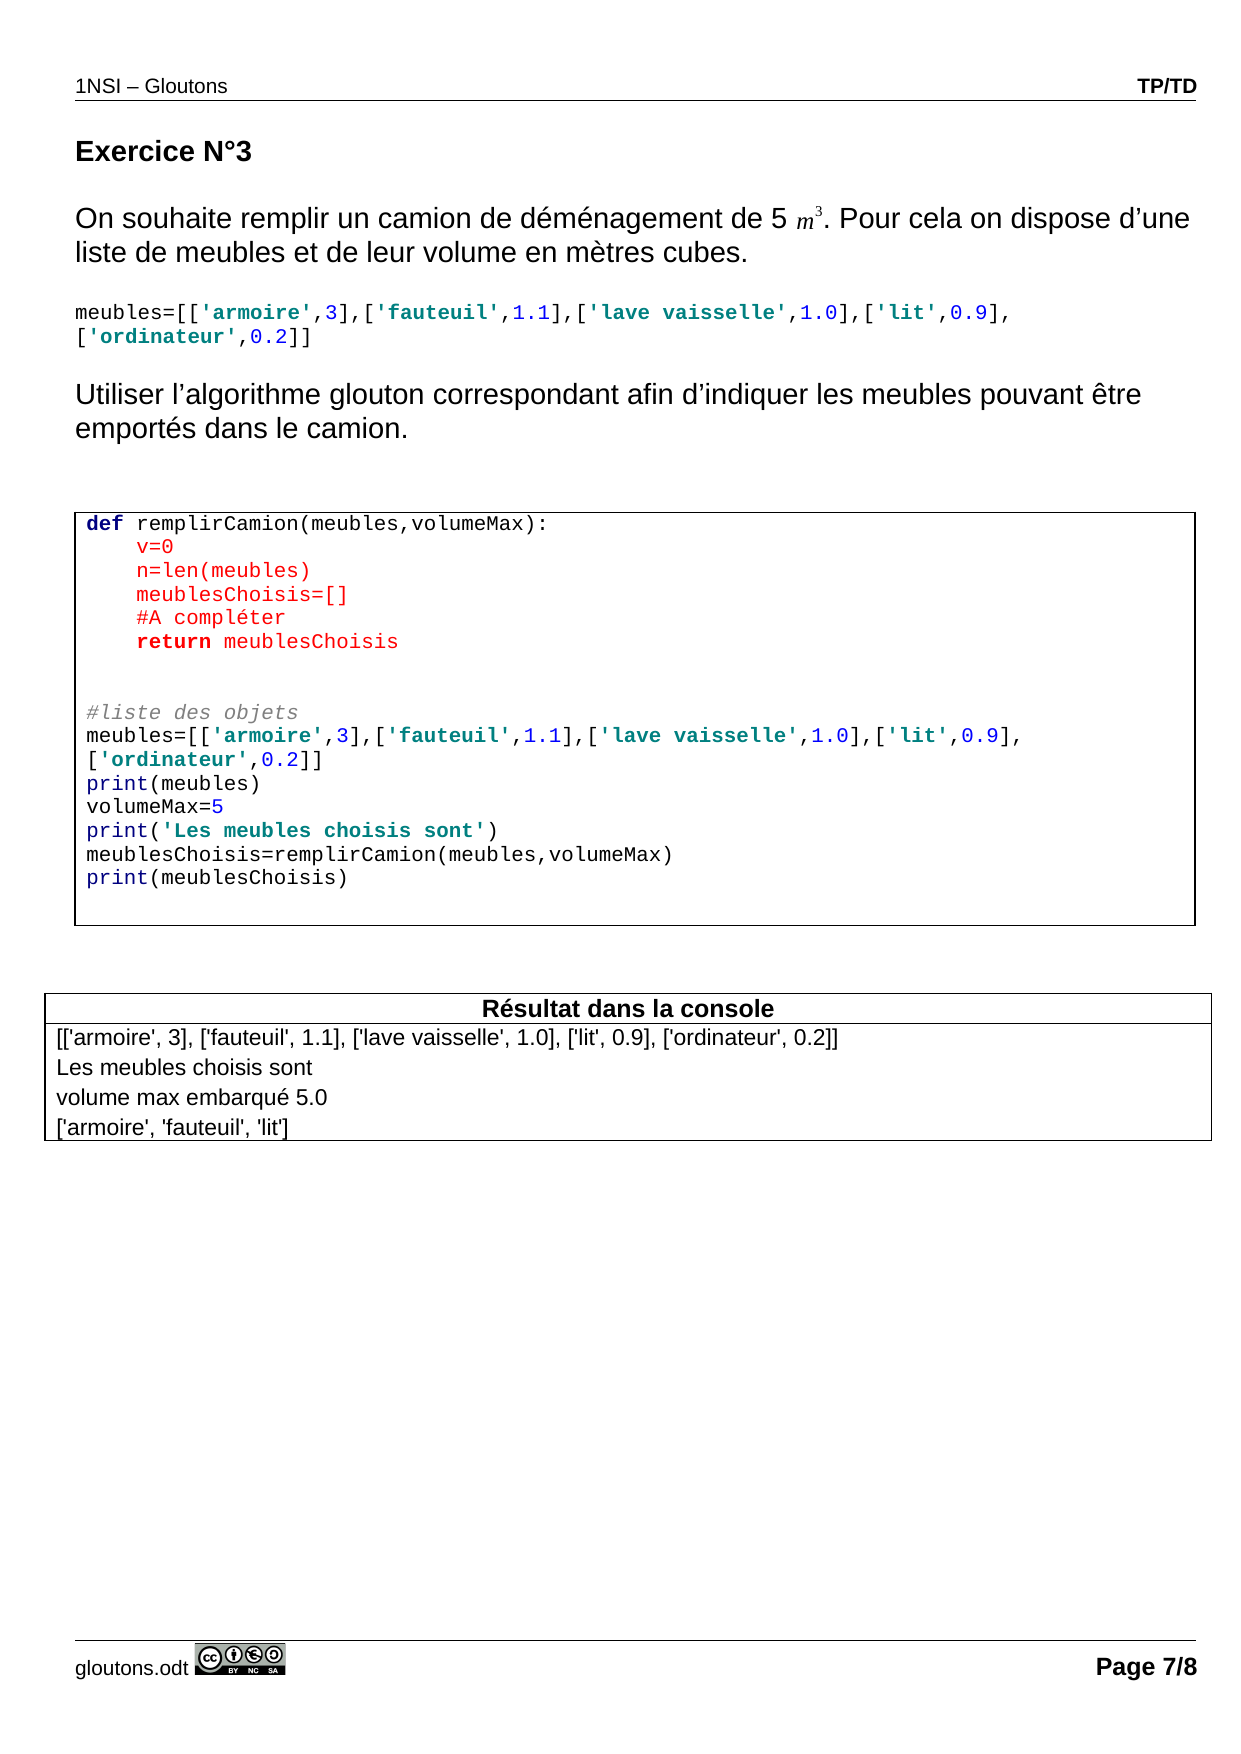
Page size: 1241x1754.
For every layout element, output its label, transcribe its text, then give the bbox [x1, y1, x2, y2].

text Exercice N°3 [75, 134, 1196, 168]
table_header def remplirCamion(meubles,volumeMax): v=0 n=len(meubles) meublesChoisis=[] #A compléter return meublesChoisis #liste des objets meubles=[['armoire',3],['fauteuil',1.1],['lave vaisselle',1.0],['lit',0.9],['ordinateur',0.2]] print(meubles) volumeMax=5 print('Les meubles choisis sont') meublesChoisis=remplirCamion(meubles,volumeMax) print(meublesChoisis) [76, 513, 1194, 924]
picture [194, 1643, 286, 1675]
table_cell [['armoire', 3], ['fauteuil', 1.1], ['lave vaisselle', 1.0], ['lit', 0.9], ['ordinateur', 0.2]] Les meubles choisis sont volume max embarqué 5.0 ['armoire', 'fauteuil', 'lit'] [46, 1024, 1211, 1140]
text meubles=[['armoire',3],['fauteuil',1.1],['lave vaisselle',1.0],['lit',0.9],['ordinateur',0.2]] [75, 302, 1196, 377]
text Utiliser l’algorithme glouton correspondant afin d’indiquer les meubles pouvant être emportés dans le camion. [75, 377, 1196, 444]
text On souhaite remplir un camion de déménagement de 5 . Pour cela on dispose d’une liste de meubles et de leur volume en mètres cubes. [75, 201, 1196, 268]
table_header Résultat dans la console [46, 994, 1211, 1022]
